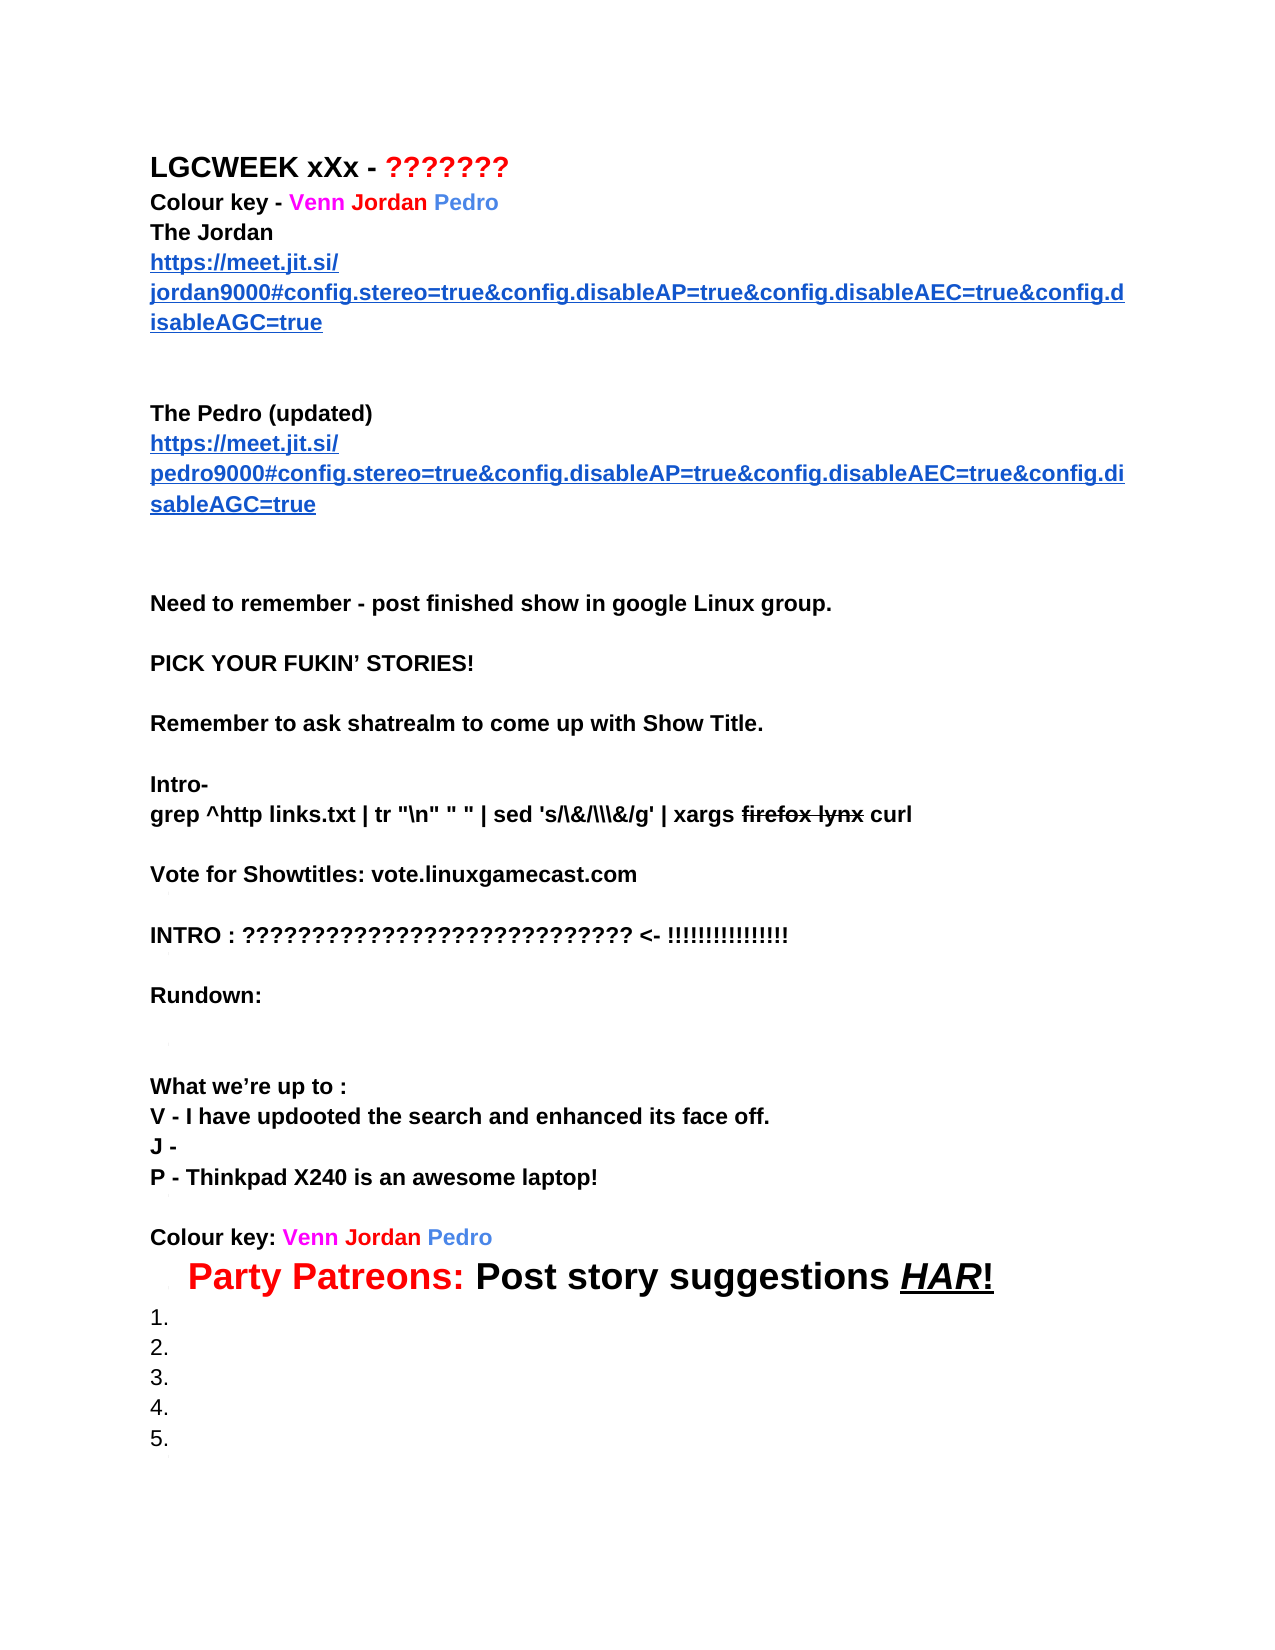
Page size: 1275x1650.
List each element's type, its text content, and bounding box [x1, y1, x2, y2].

text Intro- [150, 771, 1125, 797]
text LGCWEEK xXx - ??????? [150, 150, 1125, 183]
text 3. [150, 1364, 1125, 1391]
text Need to remember - post finished show in google Linux group. [150, 589, 1125, 616]
text Rundown: [150, 982, 1125, 1009]
text https://meet.jit.si/pedro9000#config.stereo=true&config.disableAP=true&config.disableAEC=true&config.di [150, 430, 1125, 483]
text The Pedro (updated) [150, 400, 1125, 426]
text sableAGC=true [150, 484, 1125, 517]
text Remember to ask shatrealm to come up with Show Title. [150, 710, 1125, 737]
text grep ^http links.txt | tr "\n" " " | sed 's/\&/\\\&/g' | xargs firefox lynx curl [150, 801, 1125, 827]
text isableAGC=true [150, 303, 1125, 336]
text Colour key - Venn Jordan Pedro [150, 188, 1125, 215]
text The Jordan [150, 219, 1125, 245]
text PICK YOUR FUKIN’ STORIES! [150, 650, 1125, 676]
text What we’re up to : [150, 1073, 1125, 1099]
text Party Patreons: Post story suggestions HAR! [150, 1254, 1125, 1297]
text Vote for Showtitles: vote.linuxgamecast.com [150, 861, 1125, 888]
text INTRO : ???????????????????????????? <- !!!!!!!!!!!!!!!! [150, 922, 1125, 948]
text J - [150, 1133, 1125, 1160]
text https://meet.jit.si/jordan9000#config.stereo=true&config.disableAP=true&config.disableAEC=true&config.d [150, 249, 1125, 302]
text Colour key: Venn Jordan Pedro [150, 1224, 1125, 1250]
text 5. [150, 1424, 1125, 1451]
text 4. [150, 1394, 1125, 1421]
text P - Thinkpad X240 is an awesome laptop! [150, 1163, 1125, 1190]
text V - I have updooted the search and enhanced its face off. [150, 1103, 1125, 1129]
text 1. [150, 1304, 1125, 1330]
text 2. [150, 1334, 1125, 1360]
